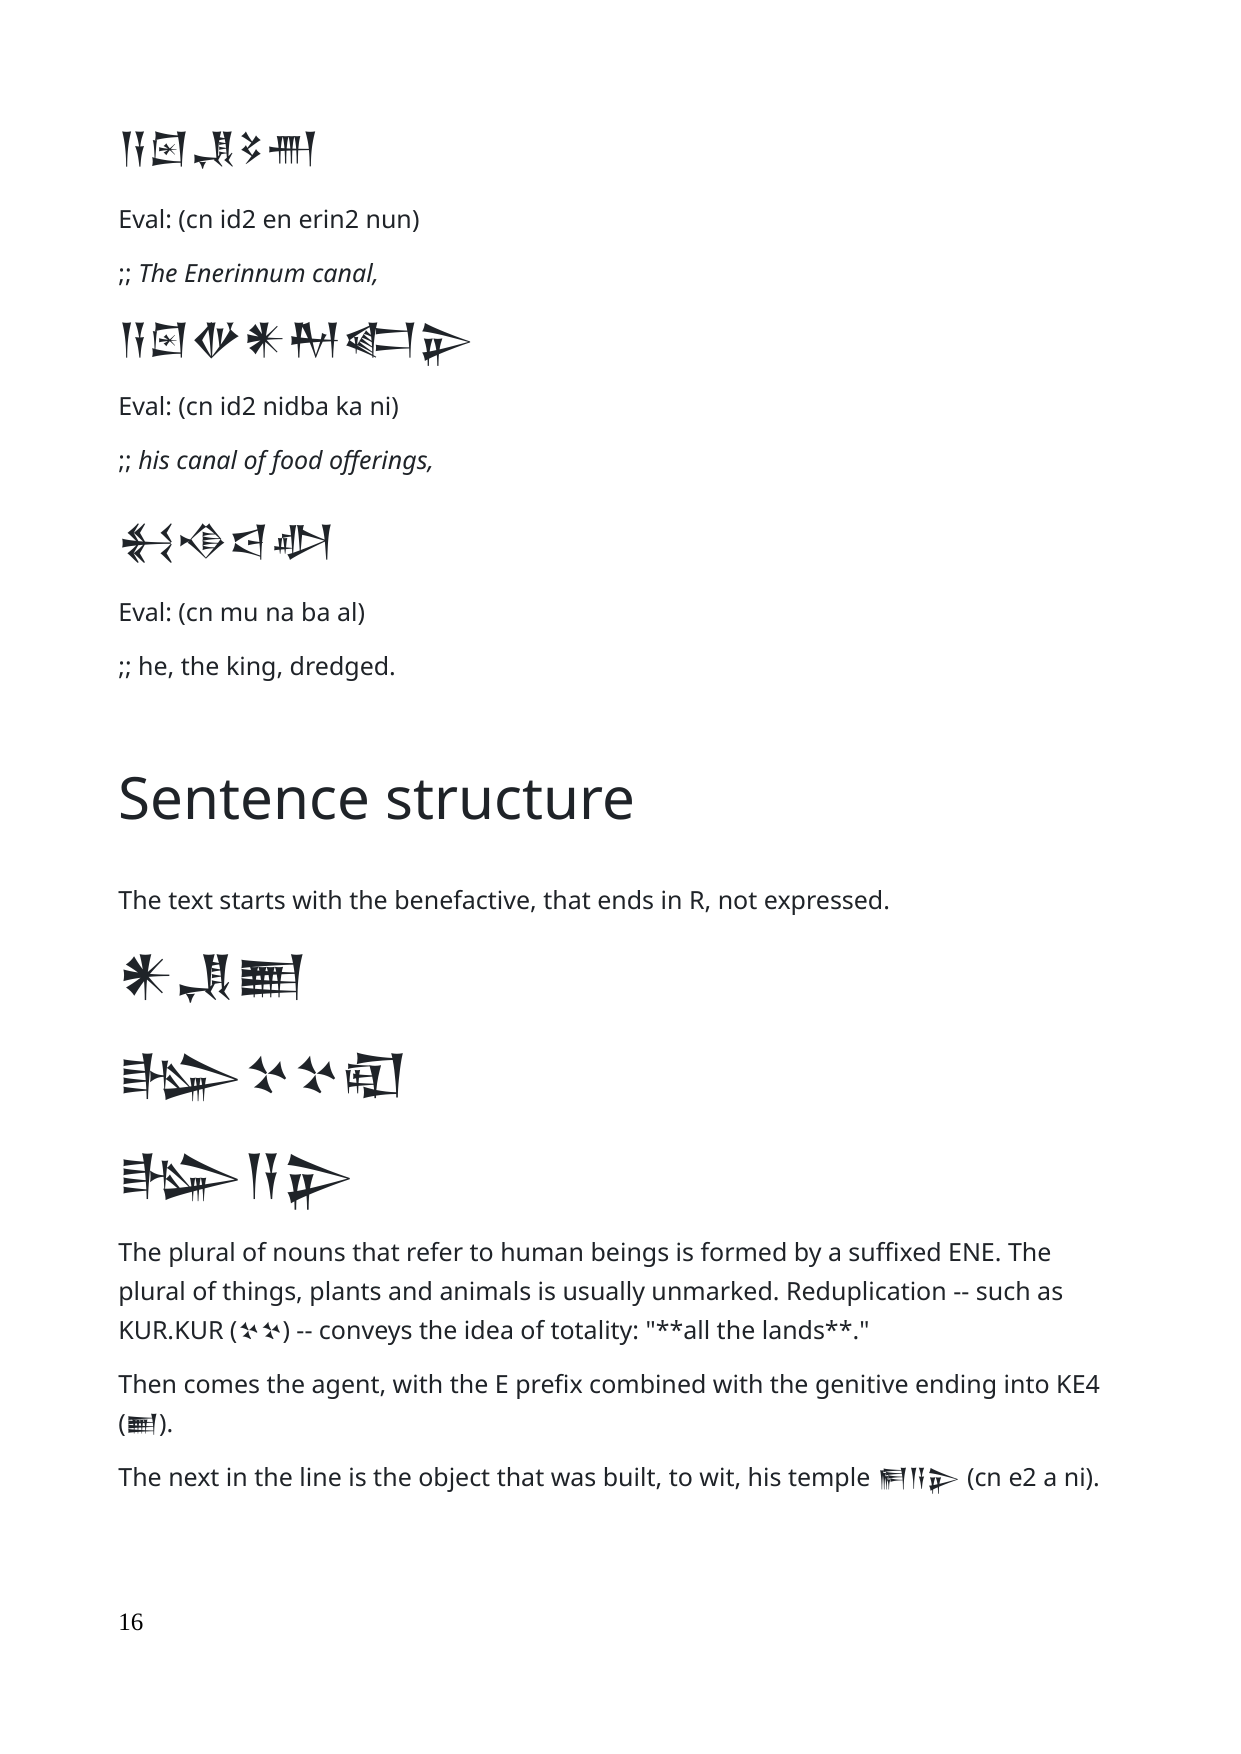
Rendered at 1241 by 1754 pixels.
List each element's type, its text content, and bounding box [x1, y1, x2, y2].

text ;; he, the king, dredged. [118, 648, 1122, 682]
text ;; his canal of food offerings, [118, 443, 1122, 477]
text 𒀭𒂗𒆤 [118, 937, 1122, 1010]
subtitle Sentence structure [118, 757, 1122, 836]
text Eval: (cn id2 en erin2 nun) [118, 202, 1122, 236]
text 𒈗𒀀𒉌 [118, 1135, 1122, 1209]
text 𒀀𒇉𒉻𒀭𒈹𒅗𒉌 [118, 309, 1122, 366]
text 𒈗𒆳𒆳𒊏 [118, 1036, 1122, 1110]
text ;; The Enerinnum canal, [118, 255, 1122, 289]
subtitle 𒀀𒇉𒂗𒂟𒉣 [118, 118, 1122, 175]
text Eval: (cn id2 nidba ka ni) [118, 389, 1122, 423]
text The plural of nouns that refer to human beings is formed by a suffixed ENE. The plural of things, plants and animals is usually unmarked. Reduplication -- such as KUR.KUR (𒆳𒆳) -- conveys the idea of totality: "**all the lands**." [118, 1235, 1122, 1347]
text The next in the line is the object that was built, to wit, his temple 𒂍𒀀𒉌 (cn e2 a ni). [118, 1460, 1122, 1494]
subtitle 𒈬𒈾𒁀𒀠 [118, 511, 1122, 568]
text Eval: (cn mu na ba al) [118, 594, 1122, 628]
text Then comes the agent, with the E prefix combined with the genitive ending into KE4 (𒆤). [118, 1367, 1122, 1440]
text The text starts with the benefactive, that ends in R, not expressed. [118, 883, 1122, 917]
